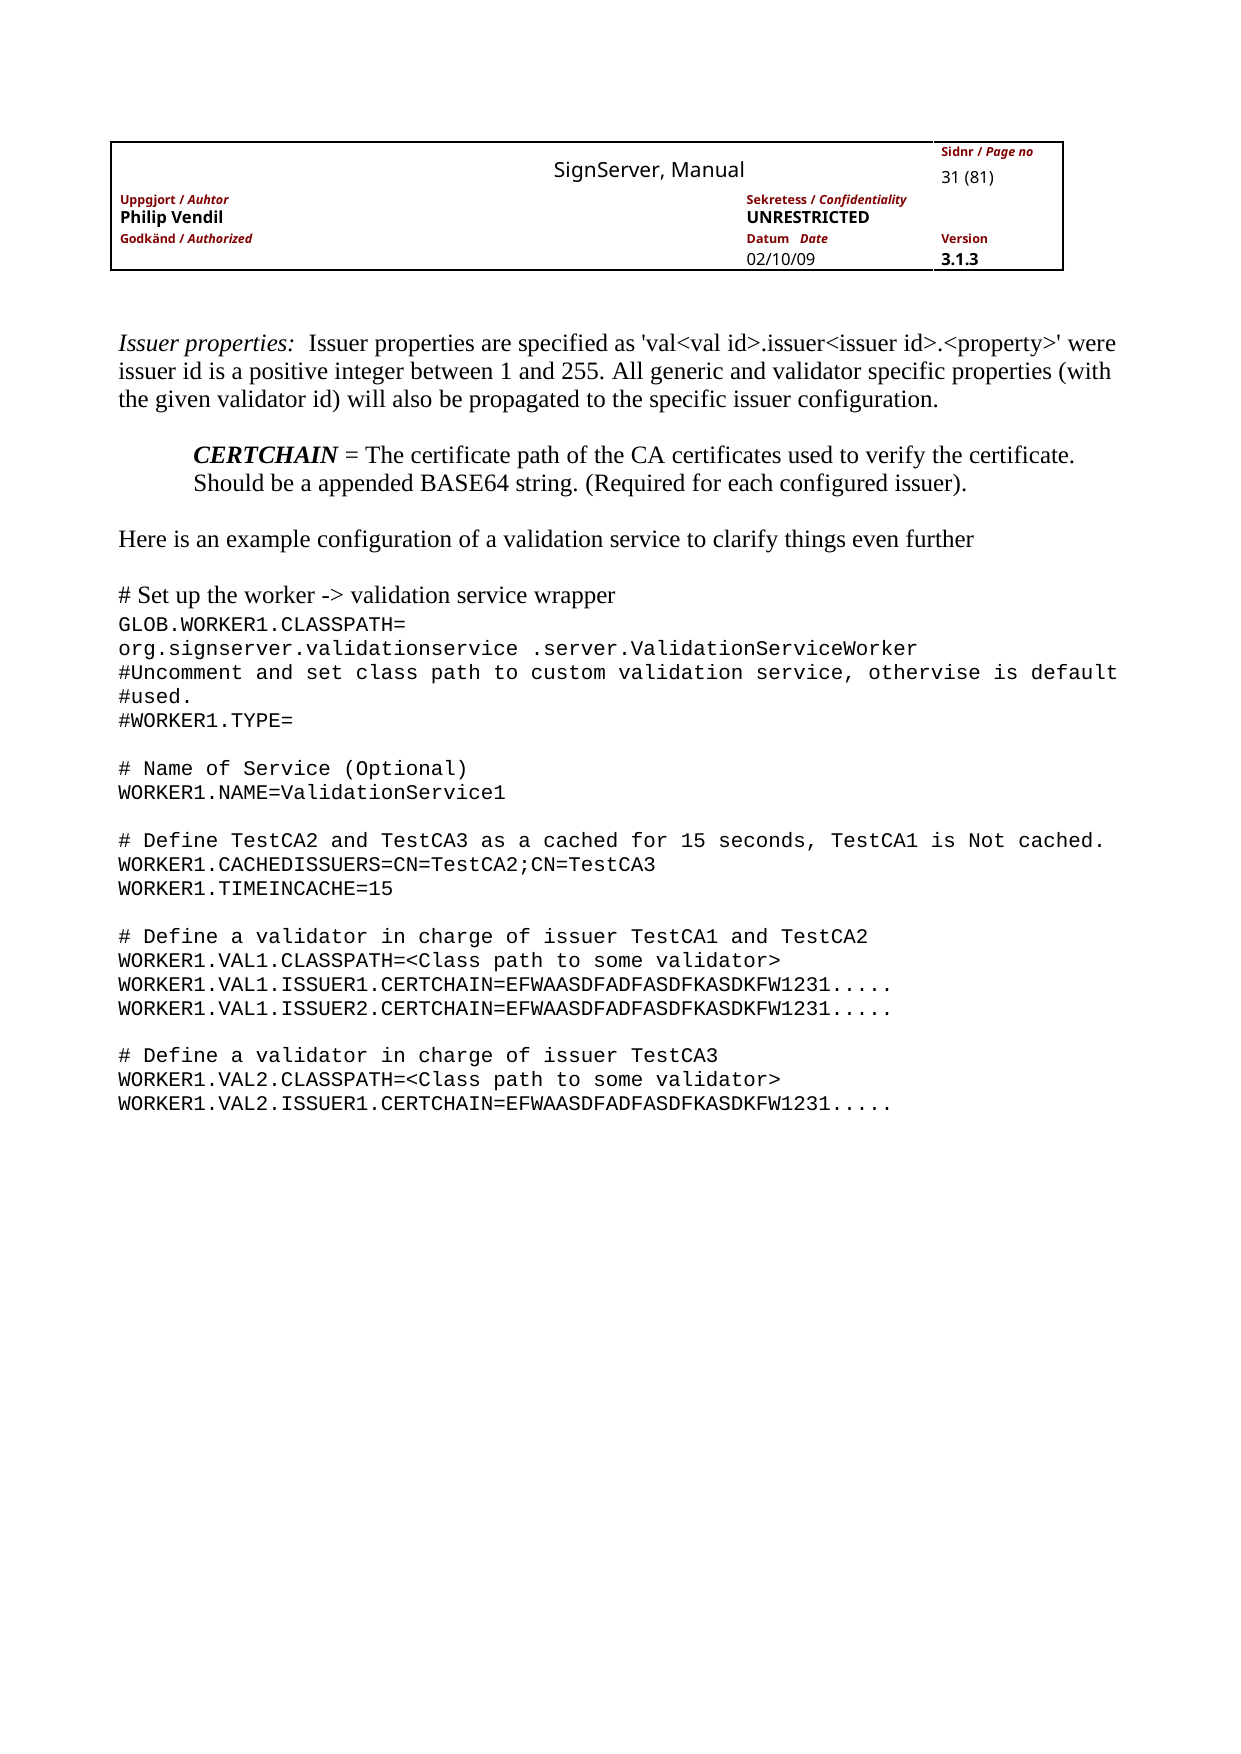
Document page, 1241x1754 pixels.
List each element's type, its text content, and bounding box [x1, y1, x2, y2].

text #WORKER1.TYPE= [118, 710, 1122, 734]
text # Define TestCA2 and TestCA3 as a cached for 15 seconds, TestCA1 is Not cached. [118, 830, 1122, 854]
text # Define a validator in charge of issuer TestCA1 and TestCA2 [118, 926, 1122, 949]
text GLOB.WORKER1.CLASSPATH= org.signserver.validationservice .server.ValidationServiceWorker [118, 609, 1122, 662]
text #Uncomment and set class path to custom validation service, othervise is default #used. [118, 662, 1122, 710]
text WORKER1.CACHEDISSUERS=CN=TestCA2;CN=TestCA3 [118, 854, 1122, 878]
text # Define a validator in charge of issuer TestCA3 [118, 1045, 1122, 1069]
text # Set up the worker -> validation service wrapper [118, 581, 1122, 609]
text Here is an example configuration of a validation service to clarify things even further [118, 525, 1122, 553]
text WORKER1.VAL2.CLASSPATH=<Class path to some validator> [118, 1069, 1122, 1093]
text WORKER1.NAME=ValidationService1 [118, 782, 1122, 806]
text CERTCHAIN = The certificate path of the CA certificates used to verify the certificate. Should be a appended BASE64 string. (Required for each configured issuer). [193, 441, 1122, 497]
text # Name of Service (Optional) [118, 758, 1122, 782]
text WORKER1.VAL1.ISSUER1.CERTCHAIN=EFWAASDFADFASDFKASDKFW1231..... [118, 973, 1122, 997]
text WORKER1.VAL1.ISSUER2.CERTCHAIN=EFWAASDFADFASDFKASDKFW1231..... [118, 997, 1122, 1021]
text WORKER1.VAL1.CLASSPATH=<Class path to some validator> [118, 949, 1122, 973]
text Issuer properties: Issuer properties are specified as 'val<val id>.issuer<issuer id>.<property>' were issuer id is a positive integer between 1 and 255. All generic and validator specific properties (with the given validator id) will also be propagated to the specific issuer configuration. [118, 329, 1122, 413]
text WORKER1.VAL2.ISSUER1.CERTCHAIN=EFWAASDFADFASDFKASDKFW1231..... [118, 1093, 1122, 1117]
text WORKER1.TIMEINCACHE=15 [118, 878, 1122, 902]
